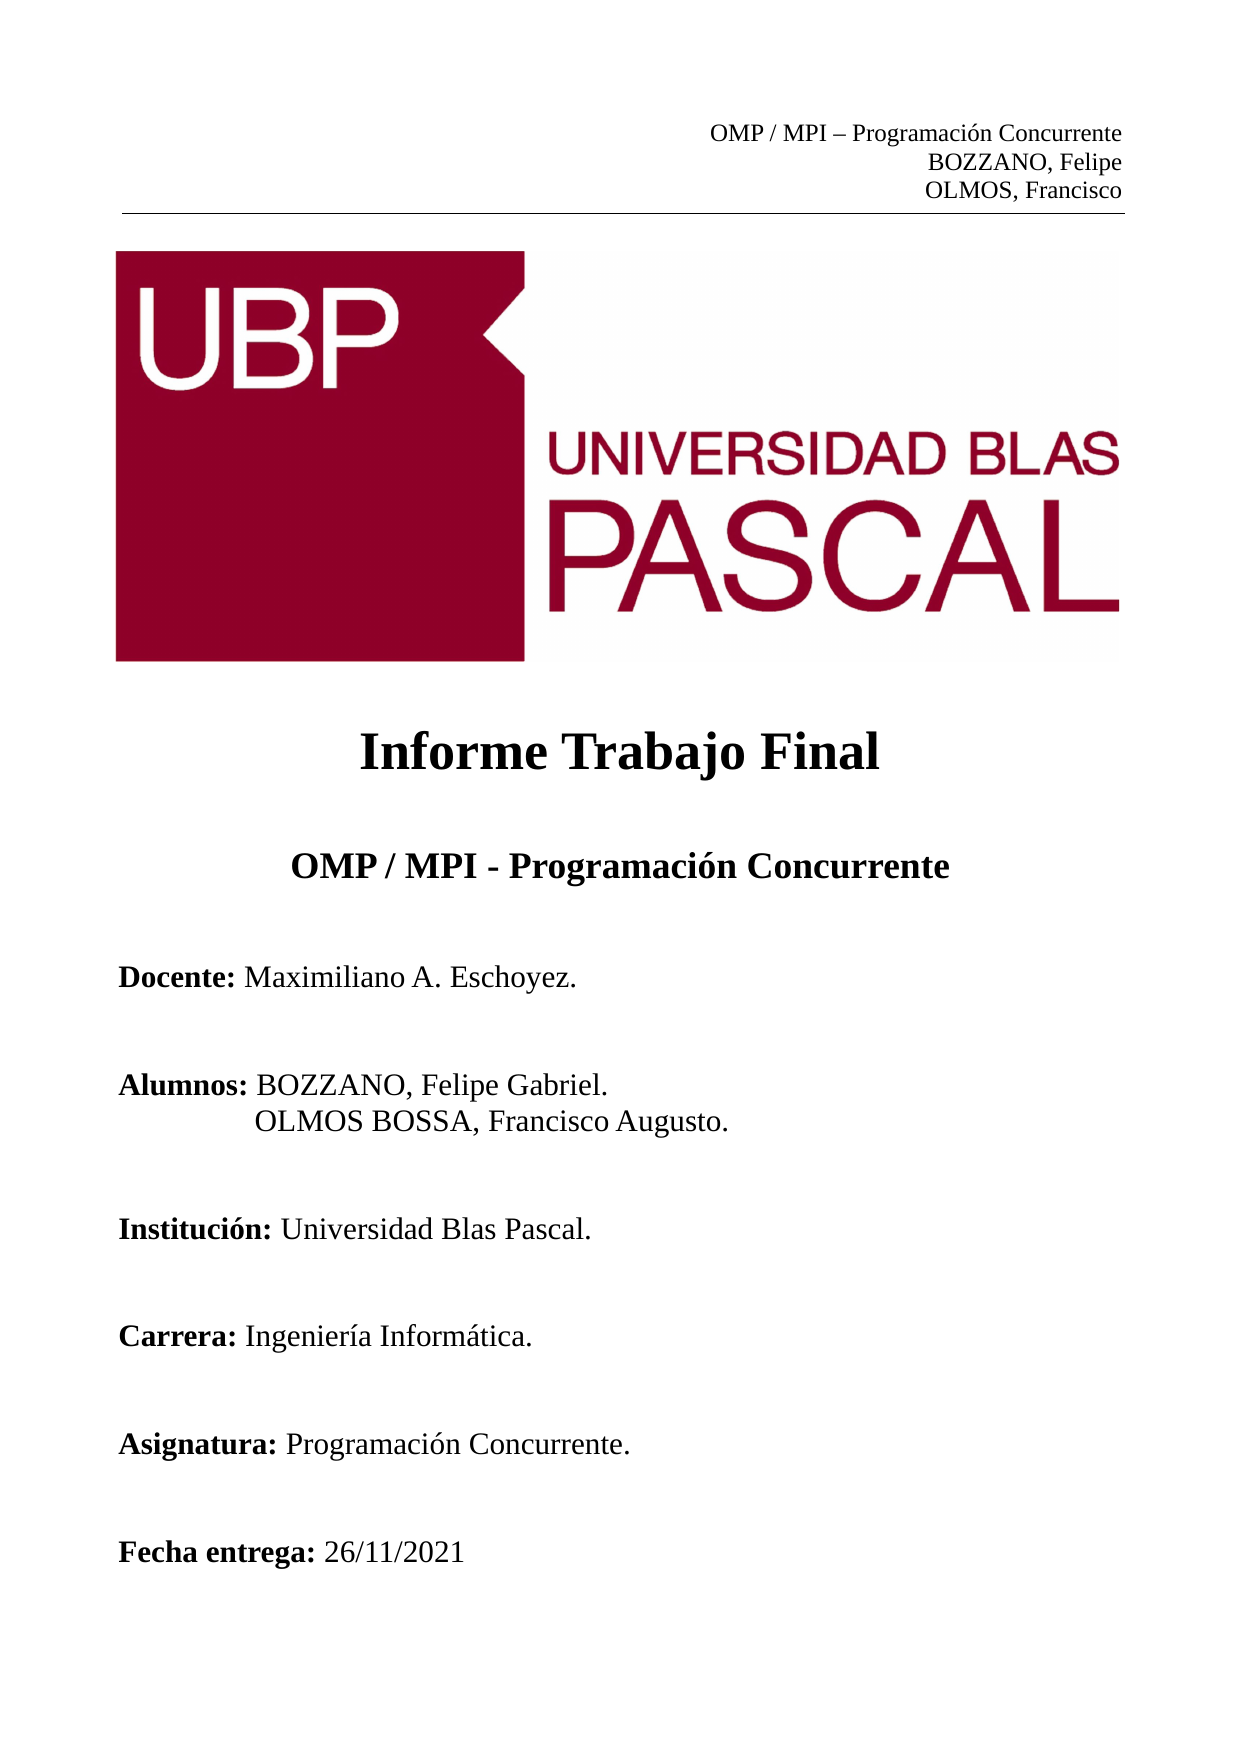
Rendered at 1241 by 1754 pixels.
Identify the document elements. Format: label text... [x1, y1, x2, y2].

text Informe Trabajo Final [118, 719, 1122, 781]
picture [115, 251, 1120, 662]
text Institución: Universidad Blas Pascal. [118, 1210, 1122, 1246]
text OMP / MPI - Programación Concurrente [118, 843, 1122, 886]
text Carrera: Ingeniería Informática. [118, 1318, 1122, 1354]
text Docente: Maximiliano A. Eschoyez. [118, 958, 1122, 994]
text Alumnos: BOZZANO, Felipe Gabriel. [118, 1066, 1122, 1102]
text Fecha entrega: 26/11/2021 [118, 1533, 1122, 1569]
text Asignatura: Programación Concurrente. [118, 1426, 1122, 1461]
text OLMOS BOSSA, Francisco Augusto. [118, 1102, 1122, 1138]
